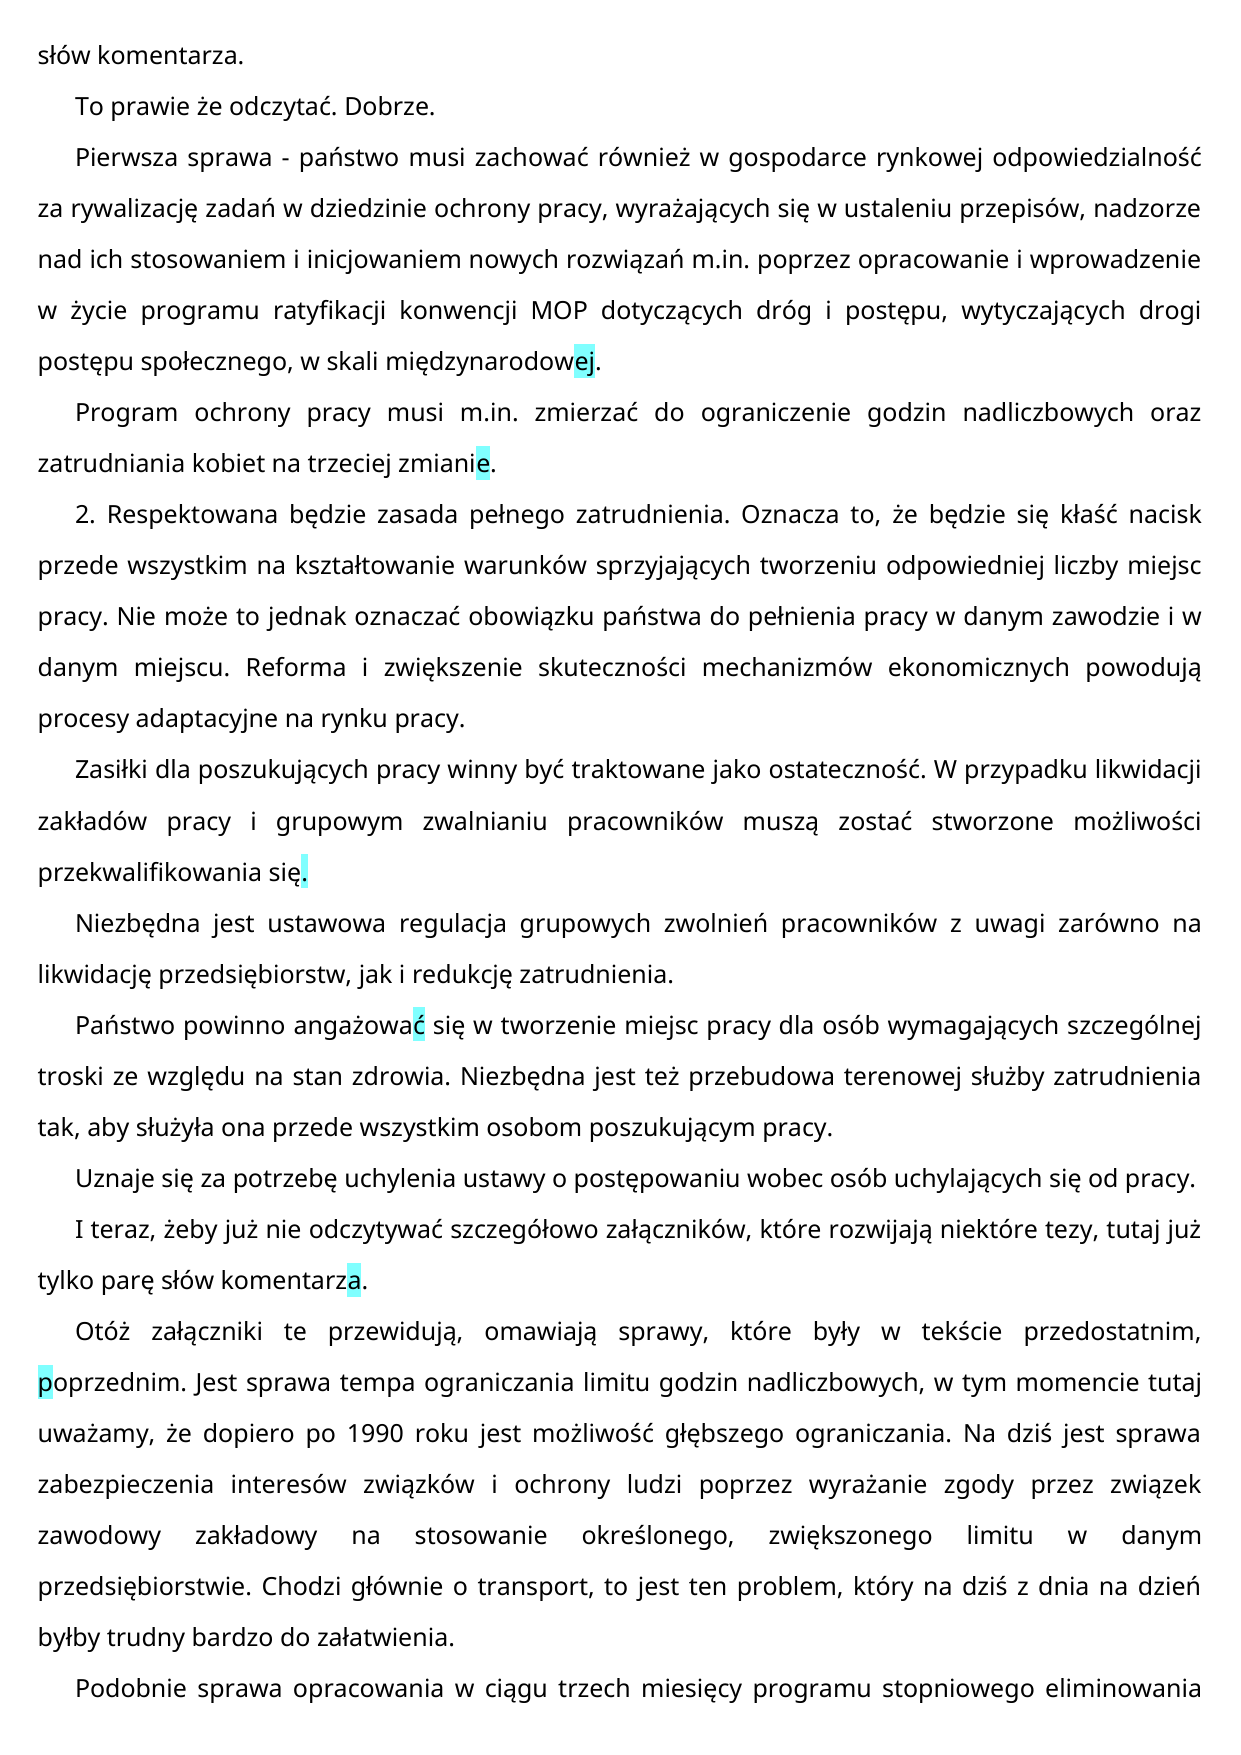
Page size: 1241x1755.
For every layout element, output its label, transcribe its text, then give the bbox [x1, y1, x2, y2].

text I teraz, żeby już nie odczytywać szczegółowo załączników, które rozwijają niektóre tezy, tutaj już tylko parę słów komentarza. [37, 1211, 1203, 1297]
text 2. Respektowana będzie zasada pełnego zatrudnienia. Oznacza to, że będzie się kłaść nacisk przede wszystkim na kształtowanie warunków sprzyjających tworzeniu odpowiedniej liczby miejsc pracy. Nie może to jednak oznaczać obowiązku państwa do pełnienia pracy w danym zawodzie i w danym miejscu. Reforma i zwiększenie skuteczności mechanizmów ekonomicznych powodują procesy adaptacyjne na rynku pracy. [37, 497, 1203, 735]
text Pierwsza sprawa - państwo musi zachować również w gospodarce rynkowej odpowiedzialność za rywalizację zadań w dziedzinie ochrony pracy, wyrażających się w ustaleniu przepisów, nadzorze nad ich stosowaniem i inicjowaniem nowych rozwiązań m.in. poprzez opracowanie i wprowadzenie w życie programu ratyfikacji konwencji MOP dotyczących dróg i postępu, wytyczających drogi postępu społecznego, w skali międzynarodowej. [37, 139, 1203, 378]
text Uznaje się za potrzebę uchylenia ustawy o postępowaniu wobec osób uchylających się od pracy. [37, 1160, 1203, 1194]
text Podobnie sprawa opracowania w ciągu trzech miesięcy programu stopniowego eliminowania [37, 1671, 1203, 1705]
text Państwo powinno angażować się w tworzenie miejsc pracy dla osób wymagających szczególnej troski ze względu na stan zdrowia. Niezbędna jest też przebudowa terenowej służby zatrudnienia tak, aby służyła ona przede wszystkim osobom poszukującym pracy. [37, 1007, 1203, 1143]
text Zasiłki dla poszukujących pracy winny być traktowane jako ostateczność. W przypadku likwidacji zakładów pracy i grupowym zwalnianiu pracowników muszą zostać stworzone możliwości przekwalifikowania się. [37, 752, 1203, 888]
text Otóż załączniki te przewidują, omawiają sprawy, które były w tekście przedostatnim, poprzednim. Jest sprawa tempa ograniczania limitu godzin nadliczbowych, w tym momencie tutaj uważamy, że dopiero po 1990 roku jest możliwość głębszego ograniczania. Na dziś jest sprawa zabezpieczenia interesów związków i ochrony ludzi poprzez wyrażanie zgody przez związek zawodowy zakładowy na stosowanie określonego, zwiększonego limitu w danym przedsiębiorstwie. Chodzi głównie o transport, to jest ten problem, który na dziś z dnia na dzień byłby trudny bardzo do załatwienia. [37, 1313, 1203, 1654]
text słów komentarza. [37, 37, 1203, 72]
text Program ochrony pracy musi m.in. zmierzać do ograniczenie godzin nadliczbowych oraz zatrudniania kobiet na trzeciej zmianie. [37, 395, 1203, 480]
text Niezbędna jest ustawowa regulacja grupowych zwolnień pracowników z uwagi zarówno na likwidację przedsiębiorstw, jak i redukcję zatrudnienia. [37, 905, 1203, 990]
text To prawie że odczytać. Dobrze. [37, 88, 1203, 123]
